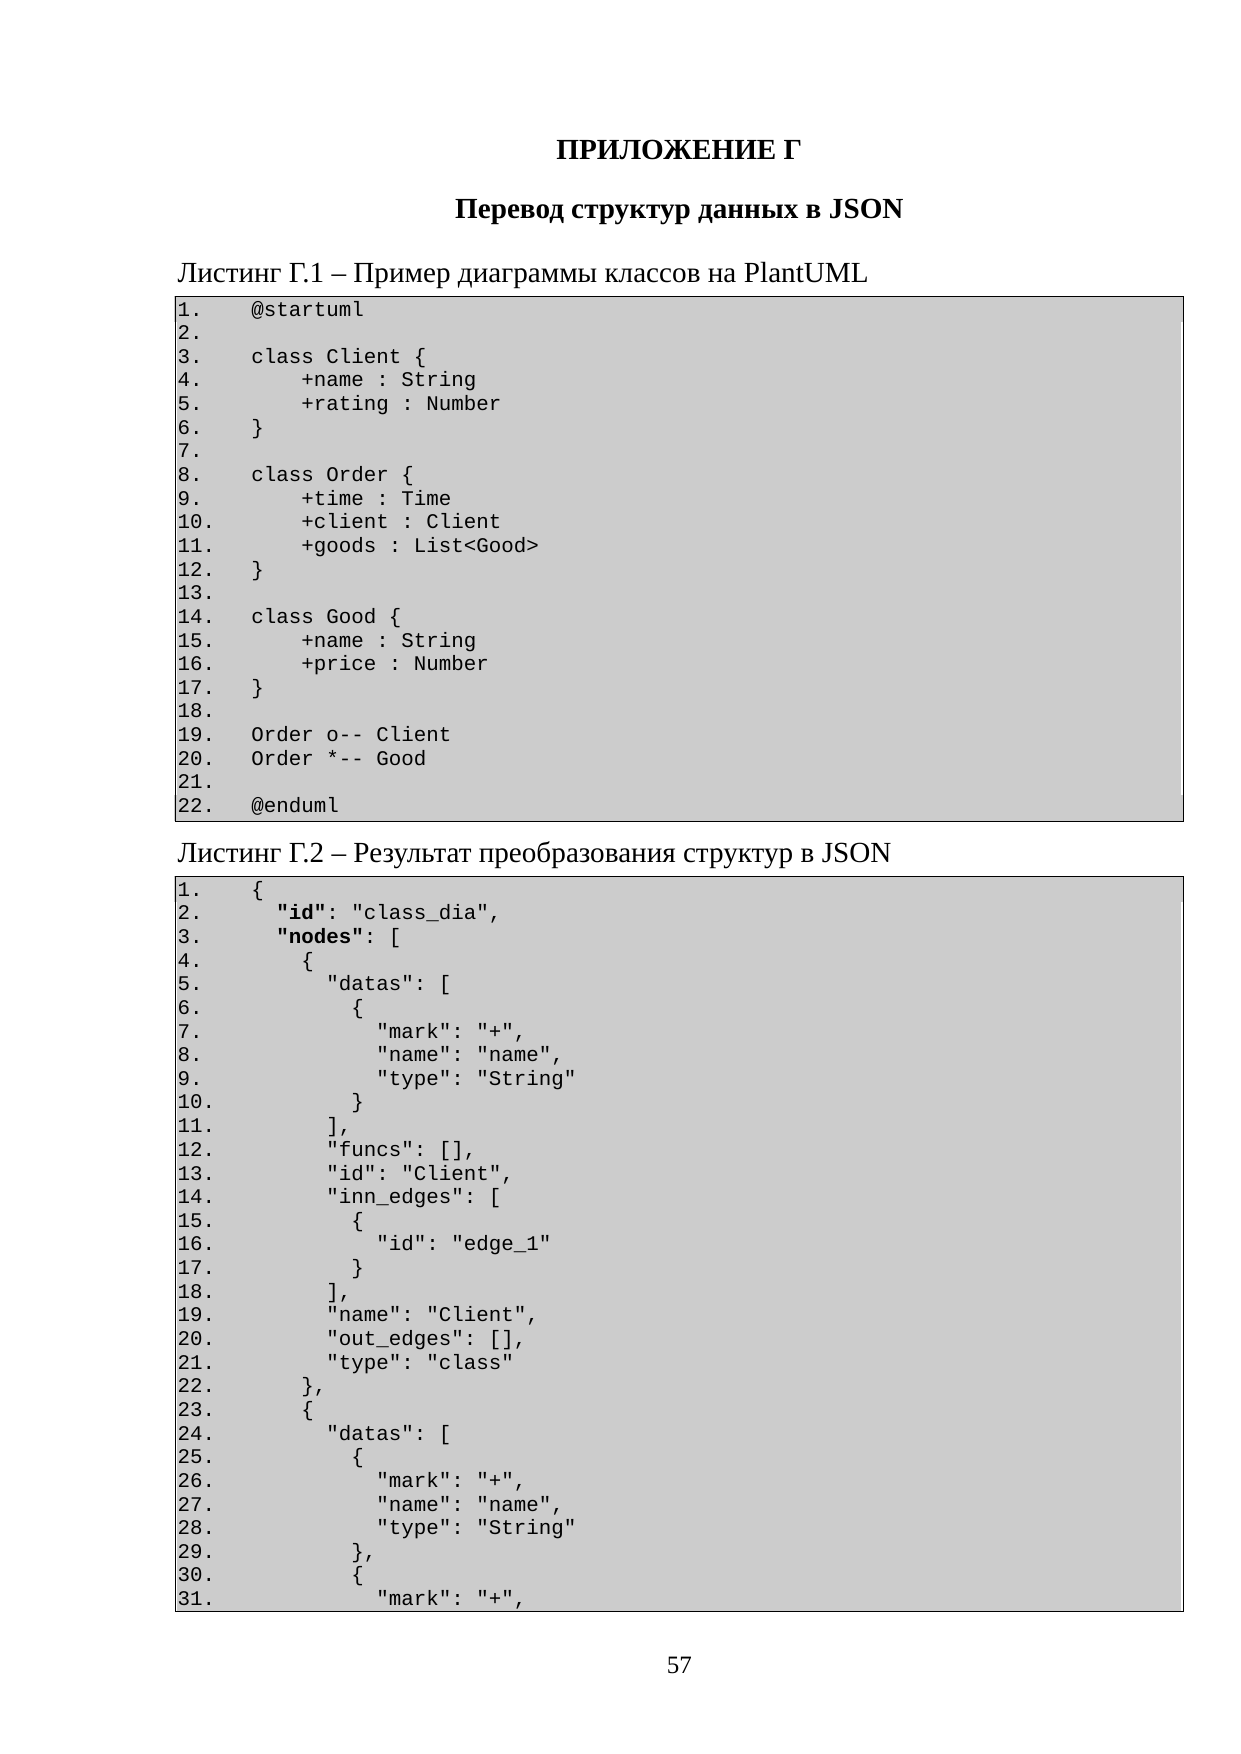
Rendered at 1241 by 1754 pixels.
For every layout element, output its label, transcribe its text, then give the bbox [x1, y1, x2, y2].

list +goods : List<Good> [177, 535, 1181, 559]
list "name": "name", [177, 1493, 1181, 1517]
list } [177, 1257, 1181, 1281]
list +name : String [177, 629, 1181, 653]
list @enduml [176, 792, 1183, 821]
list "name": "name", [177, 1044, 1181, 1068]
list } [177, 559, 1181, 582]
subtitle ПРИЛОЖЕНИЕ Г [177, 132, 1181, 166]
list } [177, 677, 1181, 701]
list Order o-- Client [177, 724, 1181, 748]
list "id": "edge_1" [177, 1233, 1181, 1257]
text Листинг Г.1 – Пример диаграммы классов на PlantUML [177, 255, 1181, 289]
list +name : String [177, 369, 1181, 393]
list +time : Time [177, 488, 1181, 511]
list { [177, 1446, 1181, 1470]
list ], [177, 1115, 1181, 1139]
list class Order { [177, 464, 1181, 488]
list { [177, 950, 1181, 973]
list { [177, 1399, 1181, 1423]
list "mark": "+", [177, 1470, 1181, 1493]
list "mark": "+", [177, 1021, 1181, 1044]
list { [177, 1564, 1181, 1588]
list "type": "class" [177, 1352, 1181, 1375]
list "id": "class_dia", [177, 902, 1181, 926]
list }, [177, 1541, 1181, 1564]
list { [176, 877, 1183, 902]
list "funcs": [], [177, 1139, 1181, 1162]
list +client : Client [177, 511, 1181, 535]
list class Client { [177, 346, 1181, 369]
list "out_edges": [], [177, 1328, 1181, 1352]
list "mark": "+", [177, 1588, 1181, 1611]
list } [177, 417, 1181, 440]
list "nodes": [ [177, 926, 1181, 950]
list @startuml [176, 297, 1183, 322]
text Листинг Г.2 – Результат преобразования структур в JSON [177, 836, 1181, 869]
list ], [177, 1281, 1181, 1304]
list +price : Number [177, 653, 1181, 677]
list class Good { [177, 606, 1181, 629]
list Order *-- Good [177, 748, 1181, 771]
list }, [177, 1375, 1181, 1399]
list +rating : Number [177, 393, 1181, 417]
list { [177, 997, 1181, 1021]
text Перевод структур данных в JSON [177, 191, 1181, 224]
list } [177, 1092, 1181, 1115]
list "datas": [ [177, 1423, 1181, 1446]
list "inn_edges": [ [177, 1186, 1181, 1210]
list "type": "String" [177, 1068, 1181, 1092]
list { [177, 1210, 1181, 1233]
list "type": "String" [177, 1517, 1181, 1541]
list "name": "Client", [177, 1304, 1181, 1328]
list "datas": [ [177, 973, 1181, 997]
list "id": "Client", [177, 1162, 1181, 1186]
